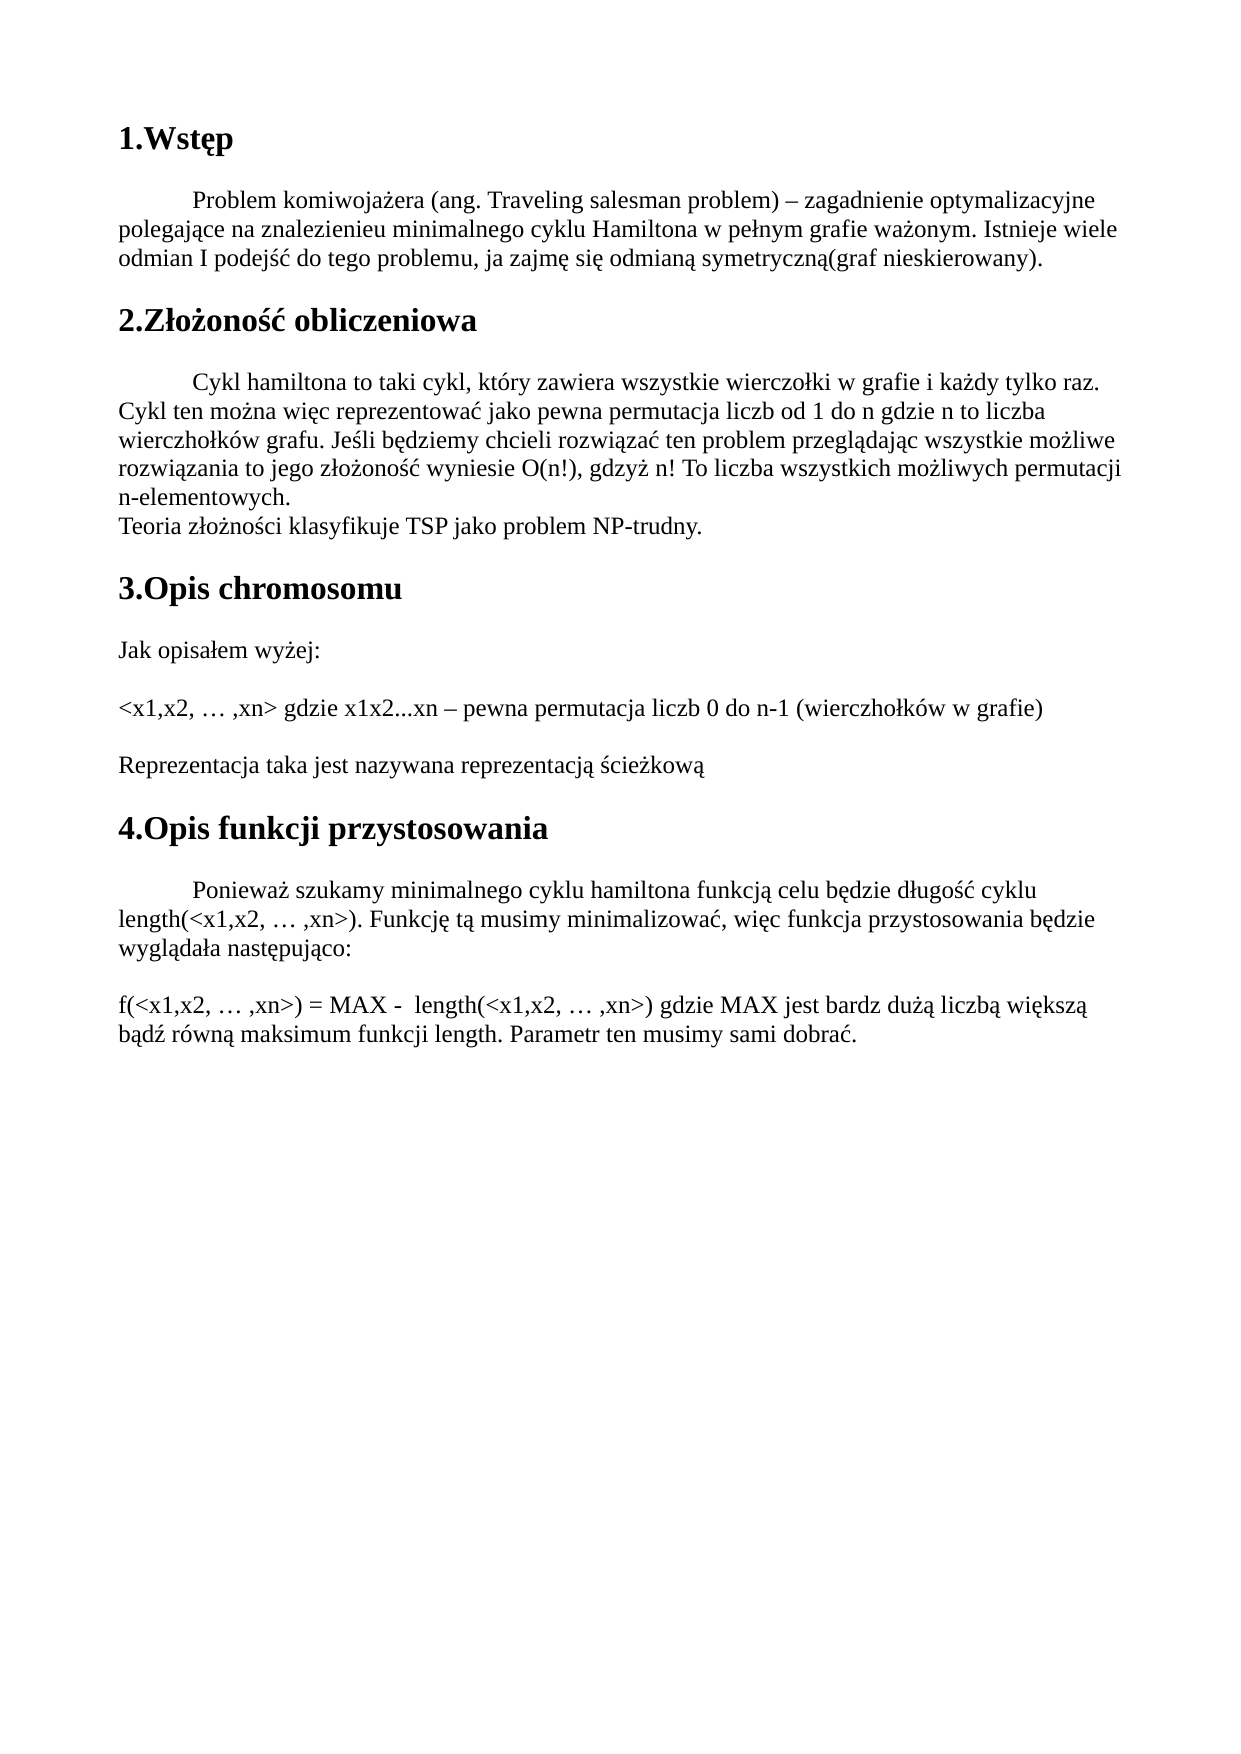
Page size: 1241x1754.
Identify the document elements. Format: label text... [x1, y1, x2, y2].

text Jak opisałem wyżej: <x1,x2, … ,xn> gdzie x1x2...xn – pewna permutacja liczb 0 do n-1 (wierczhołków w grafie) [118, 636, 1122, 722]
text 4.Opis funkcji przystosowania Ponieważ szukamy minimalnego cyklu hamiltona funkcją celu będzie długość cyklu length(<x1,x2, … ,xn>). Funkcję tą musimy minimalizować, więc funkcja przystosowania będzie wyglądała następująco: [118, 808, 1122, 961]
text Cykl hamiltona to taki cykl, który zawiera wszystkie wierczołki w grafie i każdy tylko raz. Cykl ten można więc reprezentować jako pewna permutacja liczb od 1 do n gdzie n to liczba wierczhołków grafu. Jeśli będziemy chcieli rozwiązać ten problem przeglądając wszystkie możliwe rozwiązania to jego złożoność wyniesie O(n!), gdzyż n! To liczba wszystkich możliwych permutacji n-elementowych. Teoria złożności klasyfikuje TSP jako problem NP-trudny. [118, 367, 1122, 540]
text 1.Wstęp [118, 118, 1122, 156]
text Reprezentacja taka jest nazywana reprezentacją ścieżkową [118, 751, 1122, 779]
text 2.Złożoność obliczeniowa [118, 300, 1122, 367]
text Problem komiwojażera (ang. Traveling salesman problem) – zagadnienie optymalizacyjne polegające na znalezienieu minimalnego cyklu Hamiltona w pełnym grafie ważonym. Istnieje wiele odmian I podejść do tego problemu, ja zajmę się odmianą symetryczną(graf nieskierowany). [118, 185, 1122, 271]
text 3.Opis chromosomu [118, 568, 1122, 607]
text f(<x1,x2, … ,xn>) = MAX - length(<x1,x2, … ,xn>) gdzie MAX jest bardz dużą liczbą większą bądź równą maksimum funkcji length. Parametr ten musimy sami dobrać. [118, 990, 1122, 1048]
